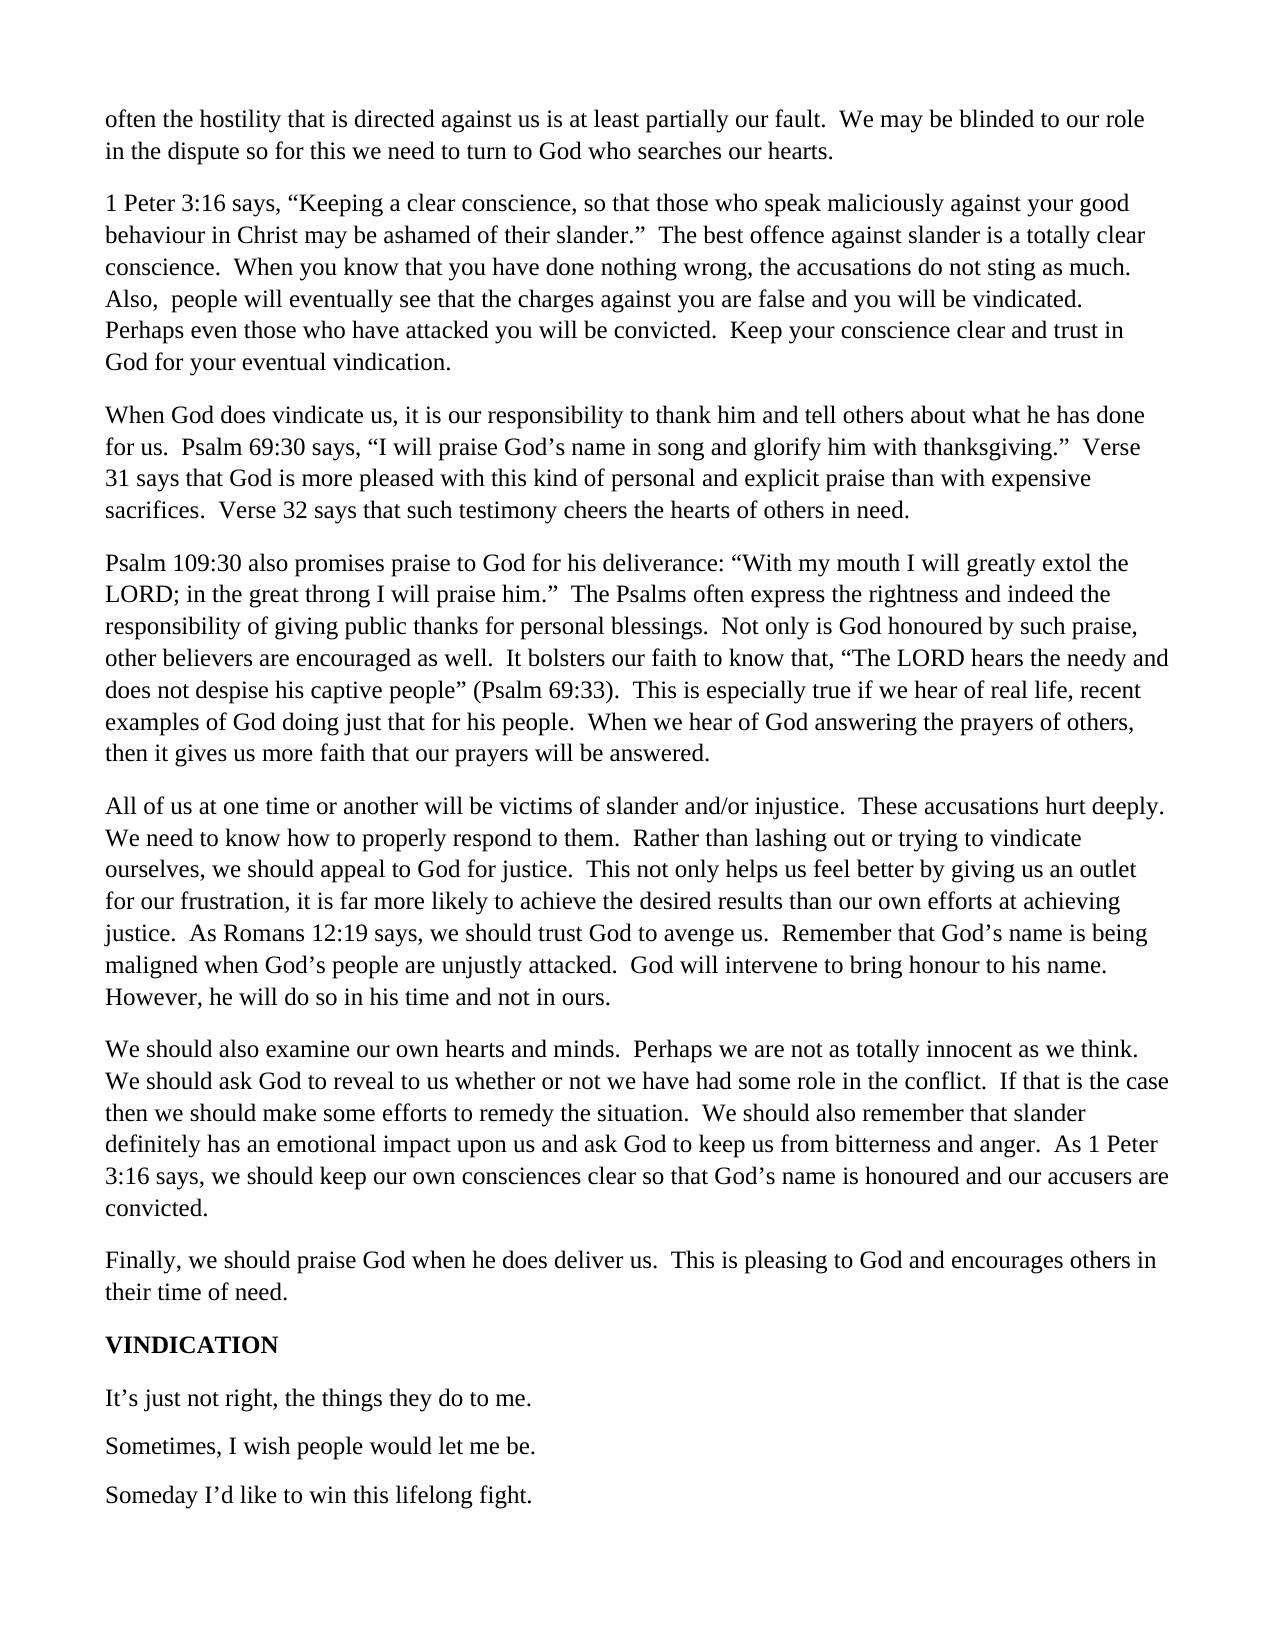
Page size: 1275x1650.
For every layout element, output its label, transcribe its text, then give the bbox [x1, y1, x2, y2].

text Psalm 109:30 also promises praise to God for his deliverance: “With my mouth I will greatly extol the LORD; in the great throng I will praise him.” The Psalms often express the rightness and indeed the responsibility of giving public thanks for personal blessings. Not only is God honoured by such praise, other believers are encouraged as well. It bolsters our faith to know that, “The LORD hears the needy and does not despise his captive people” (Psalm 69:33). This is especially true if we hear of real life, recent examples of God doing just that for his people. When we hear of God answering the prayers of others, then it gives us more faith that our prayers will be answered. [105, 549, 1170, 767]
text When God does vindicate us, it is our responsibility to thank him and tell others about what he has done for us. Psalm 69:30 says, “I will praise God’s name in song and glorify him with thanksgiving.” Verse 31 says that God is more pleased with this kind of personal and explicit praise than with expensive sacrifices. Verse 32 says that such testimony cheers the hearts of others in need. [105, 401, 1170, 524]
text It’s just not right, the things they do to me. [105, 1384, 1170, 1411]
text All of us at one time or another will be victims of slander and/or injustice. These accusations hurt deeply. We need to know how to properly respond to them. Rather than lashing out or trying to vindicate ourselves, we should appeal to God for justice. This not only helps us feel better by giving us an outlet for our frustration, it is far more likely to achieve the desired results than our own efforts at achieving justice. As Romans 12:19 says, we should trust God to avenge us. Remember that God’s name is being maligned when God’s people are unjustly attacked. God will intervene to bring honour to his name. However, he will do so in his time and not in ours. [105, 792, 1170, 1010]
text often the hostility that is directed against us is at least partially our fault. We may be blinded to our role in the dispute so for this we need to turn to God who searches our hearts. [105, 105, 1170, 164]
text Sometimes, I wish people would let me be. [105, 1432, 1170, 1460]
text VINDICATION [105, 1331, 1170, 1359]
text 1 Peter 3:16 says, “Keeping a clear conscience, so that those who speak maliciously against your good behaviour in Christ may be ashamed of their slander.” The best offence against slander is a totally clear conscience. When you know that you have done nothing wrong, the accusations do not sting as much. Also, people will eventually see that the charges against you are false and you will be vindicated. Perhaps even those who have attacked you will be convicted. Keep your conscience clear and trust in God for your eventual vindication. [105, 189, 1170, 376]
text We should also examine our own hearts and minds. Perhaps we are not as totally innocent as we think. We should ask God to reveal to us whether or not we have had some role in the conflict. If that is the case then we should make some efforts to remedy the situation. We should also remember that slander definitely has an emotional impact upon us and ask God to keep us from bitterness and anger. As 1 Peter 3:16 says, we should keep our own consciences clear so that God’s name is honoured and our accusers are convicted. [105, 1035, 1170, 1222]
text Someday I’d like to win this lifelong fight. [105, 1481, 1170, 1508]
text Finally, we should praise God when he does deliver us. This is pleasing to God and encourages others in their time of need. [105, 1247, 1170, 1306]
